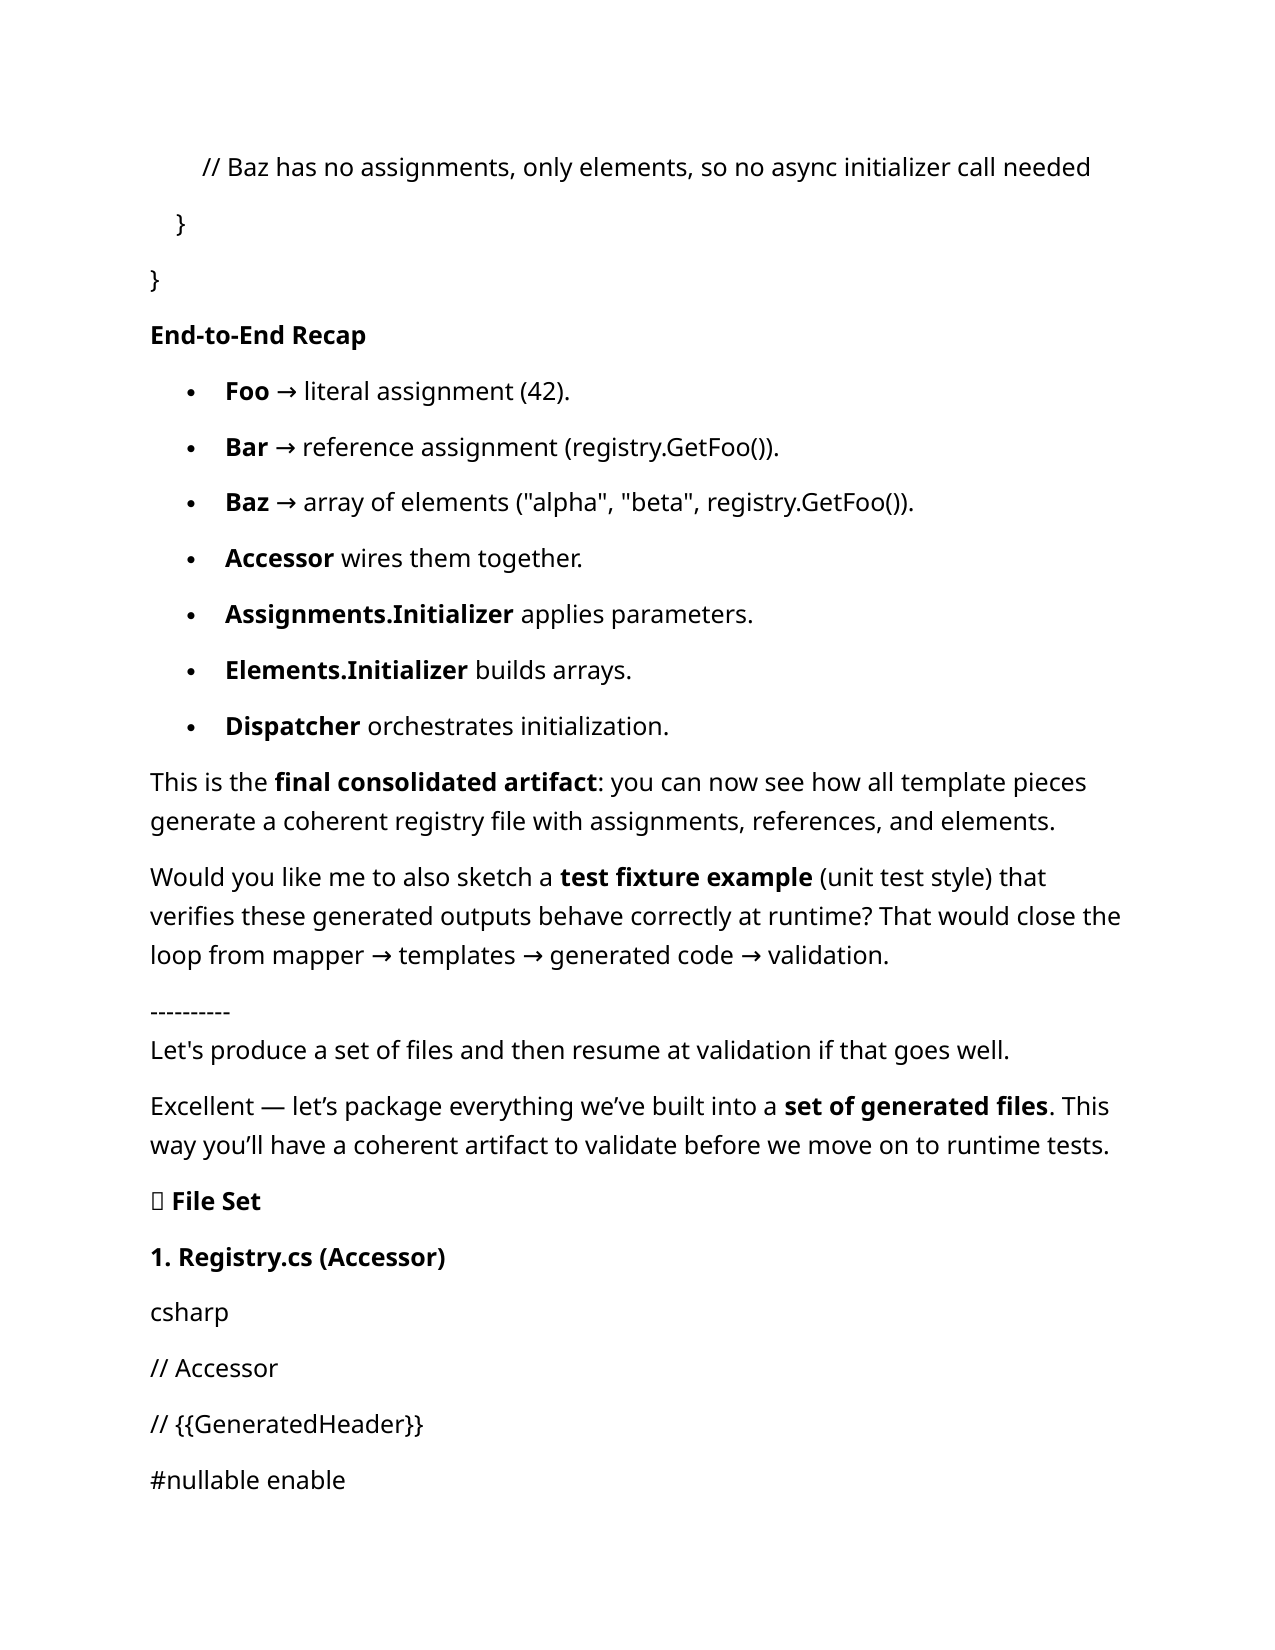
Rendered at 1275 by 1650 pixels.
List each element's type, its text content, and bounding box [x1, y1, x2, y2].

text This is the final consolidated artifact: you can now see how all template pieces generate a coherent registry file with assignments, references, and elements. [150, 764, 1125, 837]
list Accessor wires them together. [187, 541, 1125, 575]
text 1. Registry.cs (Accessor) [150, 1239, 1125, 1273]
text Would you like me to also sketch a test fixture example (unit test style) that verifies these generated outputs behave correctly at runtime? That would close the loop from mapper → templates → generated code → validation. [150, 859, 1125, 972]
text } [150, 262, 1125, 296]
list Baz → array of elements ("alpha", "beta", registry.GetFoo()). [187, 485, 1125, 519]
text // Baz has no assignments, only elements, so no async initializer call needed [150, 150, 1125, 184]
text #nullable enable [150, 1462, 1125, 1497]
list Assignments.Initializer applies parameters. [187, 597, 1125, 631]
text csharp [150, 1295, 1125, 1329]
text 📂 File Set [150, 1183, 1125, 1217]
list Foo → literal assignment (42). [187, 373, 1125, 407]
list Bar → reference assignment (registry.GetFoo()). [187, 429, 1125, 463]
list Dispatcher orchestrates initialization. [187, 708, 1125, 742]
text } [150, 206, 1125, 240]
text // {{GeneratedHeader}} [150, 1407, 1125, 1441]
text ---------- Let's produce a set of files and then resume at validation if that goes well. [150, 993, 1125, 1067]
list Elements.Initializer builds arrays. [187, 652, 1125, 687]
text Excellent — let’s package everything we’ve built into a set of generated files. This way you’ll have a coherent artifact to validate before we move on to runtime tests. [150, 1088, 1125, 1162]
text // Accessor [150, 1351, 1125, 1385]
text End‑to‑End Recap [150, 317, 1125, 352]
